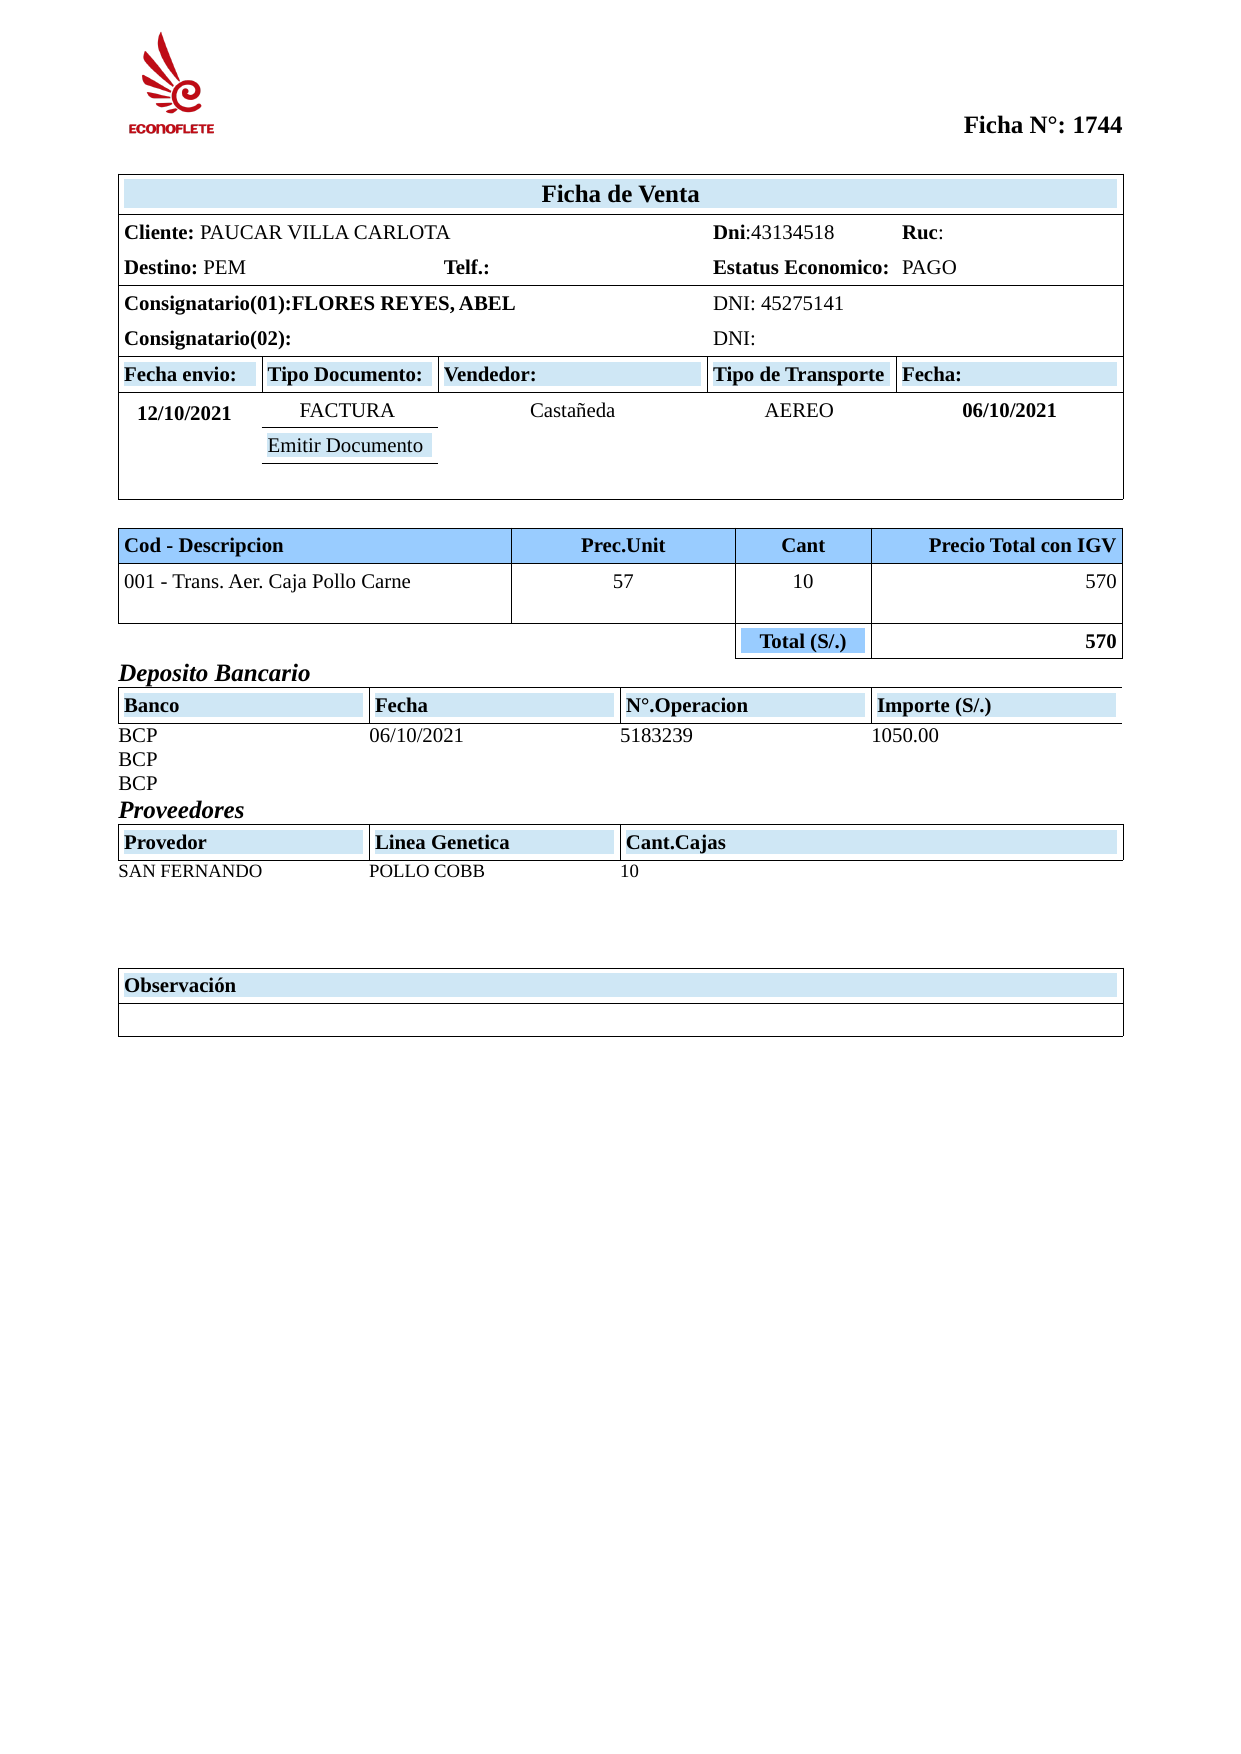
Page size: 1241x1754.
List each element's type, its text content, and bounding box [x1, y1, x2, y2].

table_cell [871, 747, 1122, 771]
table_header Cod - Descripcion [119, 529, 511, 563]
table_cell [118, 903, 369, 924]
table_cell [620, 924, 1123, 946]
table_cell [118, 924, 369, 946]
table_cell 5183239 [620, 724, 871, 747]
table_cell 06/10/2021 [369, 724, 620, 747]
table_cell AEREO [707, 393, 896, 498]
table_cell [262, 464, 438, 498]
table_header Prec.Unit [512, 529, 735, 563]
table_cell 570 [872, 564, 1122, 623]
table_header Banco [119, 688, 369, 723]
table_cell [871, 771, 1122, 795]
table_header Cant [736, 529, 871, 563]
table_cell 570 [872, 624, 1122, 658]
table_cell PAGO [896, 249, 1123, 285]
table_cell FACTURA [262, 393, 438, 427]
table_header Ficha de Venta [119, 175, 1123, 214]
table_cell [620, 946, 1123, 967]
table_cell DNI: 45275141 [707, 286, 1123, 321]
table_header Linea Genetica [370, 825, 620, 859]
table_cell Ruc: [896, 215, 1123, 249]
table_cell [118, 624, 511, 658]
table_cell POLLO COBB [369, 861, 620, 881]
table_cell Consignatario(02): [119, 321, 707, 356]
table_header Precio Total con IGV [872, 529, 1122, 563]
text Deposito Bancario [118, 658, 1122, 687]
table_cell Total (S/.) [736, 624, 871, 658]
table_cell Castañeda [438, 393, 707, 498]
table_header Provedor [119, 825, 369, 859]
table_cell [620, 747, 871, 771]
table_cell BCP [118, 747, 369, 771]
table_header Observación [119, 969, 1123, 1003]
table_cell 12/10/2021 [119, 393, 262, 498]
table_cell [369, 747, 620, 771]
table_cell Dni:43134518 [707, 215, 896, 249]
table_cell Fecha envio: [119, 357, 262, 392]
table_cell [118, 881, 369, 903]
text Proveedores [118, 795, 1122, 824]
table_cell [369, 946, 620, 967]
table_cell 1050.00 [871, 724, 1122, 747]
table_cell [118, 946, 369, 967]
table_cell Consignatario(01):FLORES REYES, ABEL [119, 286, 707, 321]
table_cell [119, 1004, 1123, 1036]
table_cell [620, 771, 871, 795]
table_cell Telf.: [438, 249, 707, 285]
table_header Importe (S/.) [872, 688, 1122, 723]
table_cell Vendedor: [439, 357, 707, 392]
table_cell [369, 924, 620, 946]
table_header Cant.Cajas [621, 825, 1123, 859]
table_header Fecha [370, 688, 620, 723]
table_cell BCP [118, 724, 369, 747]
table_cell Tipo de Transporte [708, 357, 896, 392]
table_cell 10 [620, 861, 1123, 881]
table_cell [620, 881, 1123, 903]
table_cell [511, 624, 735, 658]
table_cell [369, 903, 620, 924]
table_cell [369, 881, 620, 903]
table_cell [620, 903, 1123, 924]
table_cell Fecha: [897, 357, 1123, 392]
table_cell Tipo Documento: [263, 357, 438, 392]
table_cell SAN FERNANDO [118, 861, 369, 881]
table_cell DNI: [707, 321, 1123, 356]
picture [118, 31, 225, 134]
table_header N°.Operacion [621, 688, 871, 723]
table_cell Emitir Documento [262, 428, 438, 463]
table_cell 06/10/2021 [896, 393, 1123, 498]
table_cell 10 [736, 564, 871, 623]
table_cell 57 [512, 564, 735, 623]
table_cell BCP [118, 771, 369, 795]
table_cell Destino: PEM [119, 249, 438, 285]
table_cell 001 - Trans. Aer. Caja Pollo Carne [119, 564, 511, 623]
table_cell Estatus Economico: [707, 249, 896, 285]
table_cell [369, 771, 620, 795]
table_cell Cliente: PAUCAR VILLA CARLOTA [119, 215, 707, 249]
